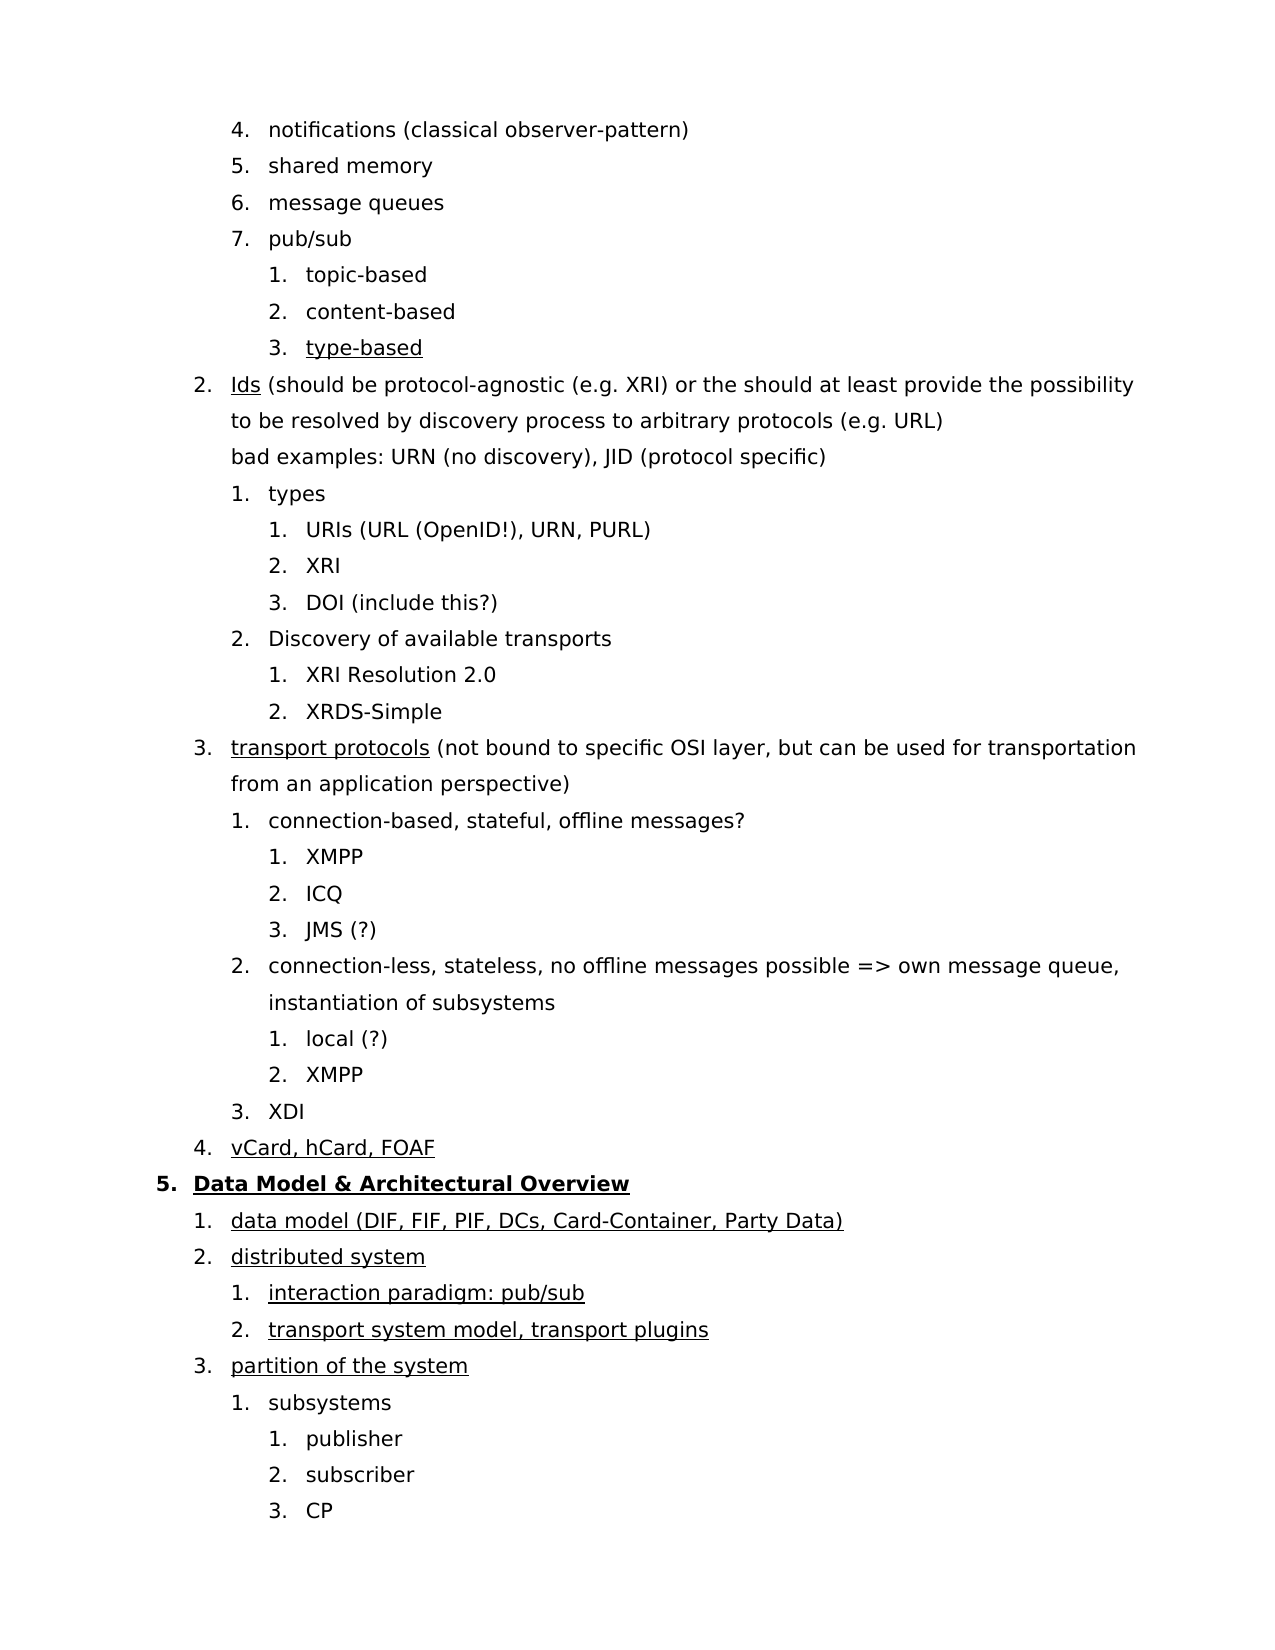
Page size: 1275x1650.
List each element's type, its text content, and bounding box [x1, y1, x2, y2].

list connection-less, stateless, no offline messages possible => own message queue, instantiation of subsystems [231, 954, 1157, 1015]
list subsystems [231, 1391, 1157, 1415]
list XDI [231, 1100, 1157, 1124]
list notifications (classical observer-pattern) [231, 118, 1157, 142]
list XMPP [268, 845, 1157, 869]
list vCard, hCard, FOAF [193, 1136, 1157, 1160]
list local (?) [268, 1027, 1157, 1051]
list type-based [268, 336, 1157, 361]
list JMS (?) [268, 918, 1157, 942]
list CP [268, 1499, 1157, 1524]
list Ids (should be protocol-agnostic (e.g. XRI) or the should at least provide the possibility to be resolved by discovery process to arbitrary protocols (e.g. URL) bad examples: URN (no discovery), JID (protocol specific) [193, 373, 1157, 469]
list connection-based, stateful, offline messages? [231, 809, 1157, 833]
list XRDS-Simple [268, 700, 1157, 724]
list XMPP [268, 1063, 1157, 1088]
list pub/sub [231, 227, 1157, 251]
list types [231, 482, 1157, 506]
list data model (DIF, FIF, PIF, DCs, Card-Container, Party Data) [193, 1209, 1157, 1233]
list Data Model & Architectural Overview [156, 1172, 1157, 1197]
list URIs (URL (OpenID!), URN, PURL) [268, 518, 1157, 542]
list XRI [268, 554, 1157, 579]
list distributed system [193, 1245, 1157, 1269]
list shared memory [231, 154, 1157, 179]
list topic-based [268, 263, 1157, 288]
list XRI Resolution 2.0 [268, 663, 1157, 688]
list publisher [268, 1427, 1157, 1451]
list message queues [231, 191, 1157, 215]
list Discovery of available transports [231, 627, 1157, 651]
list transport system model, transport plugins [231, 1318, 1157, 1342]
list transport protocols (not bound to specific OSI layer, but can be used for transportation from an application perspective) [193, 736, 1157, 797]
list ICQ [268, 882, 1157, 906]
list partition of the system [193, 1354, 1157, 1378]
list DOI (include this?) [268, 591, 1157, 615]
list interaction paradigm: pub/sub [231, 1281, 1157, 1306]
list content-based [268, 300, 1157, 324]
list subscriber [268, 1463, 1157, 1487]
